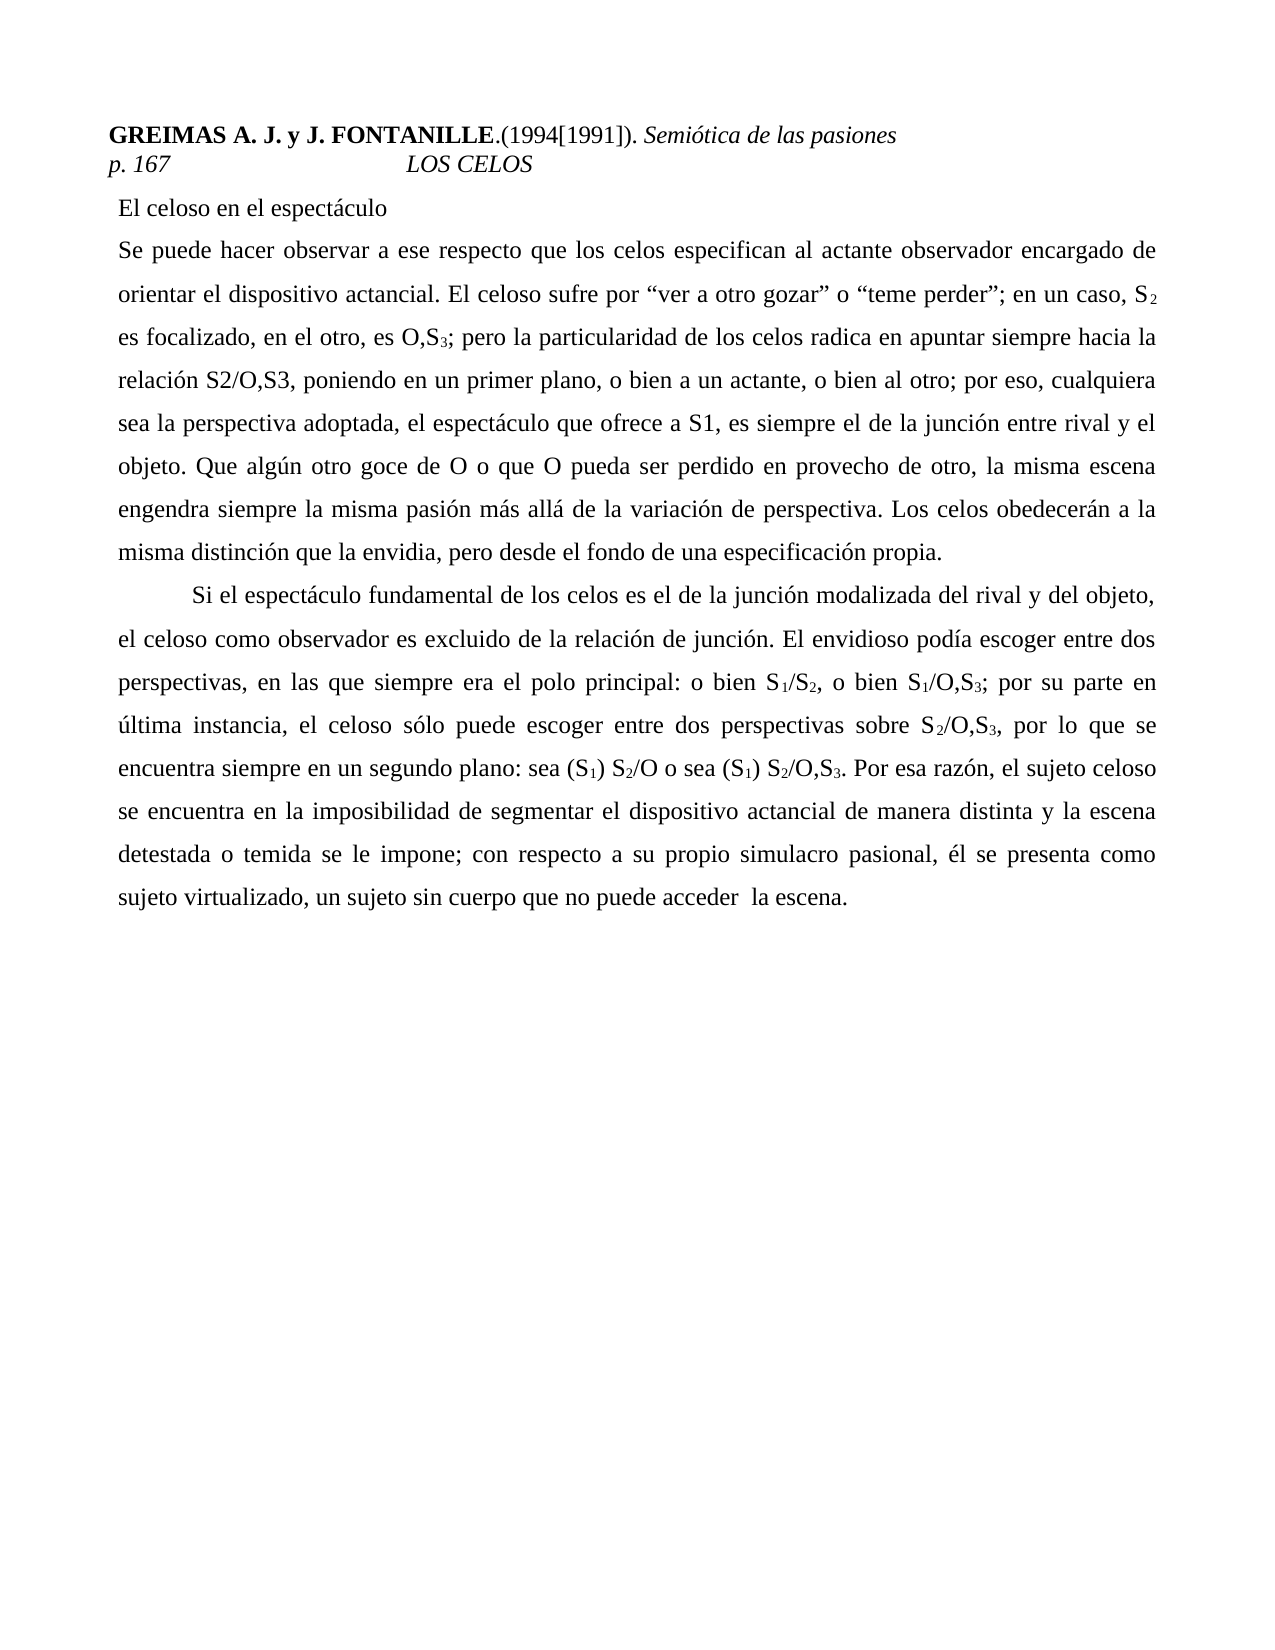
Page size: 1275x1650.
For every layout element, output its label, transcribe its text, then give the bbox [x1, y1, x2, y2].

text Se puede hacer observar a ese respecto que los celos especifican al actante observador encargado de orientar el dispositivo actancial. El celoso sufre por “ver a otro gozar” o “teme perder”; en un caso, S2 es focalizado, en el otro, es O,S3; pero la particularidad de los celos radica en apuntar siempre hacia la relación S2/O,S3, poniendo en un primer plano, o bien a un actante, o bien al otro; por eso, cualquiera sea la perspectiva adoptada, el espectáculo que ofrece a S1, es siempre el de la junción entre rival y el objeto. Que algún otro goce de O o que O pueda ser perdido en provecho de otro, la misma escena engendra siempre la misma pasión más allá de la variación de perspectiva. Los celos obedecerán a la misma distinción que la envidia, pero desde el fondo de una especificación propia. [118, 236, 1157, 566]
text p. 167 LOS CELOS [108, 149, 1169, 178]
text GREIMAS A. J. y J. FONTANILLE.(1994[1991]). Semiótica de las pasiones [108, 120, 1169, 148]
text Si el espectáculo fundamental de los celos es el de la junción modalizada del rival y del objeto, el celoso como observador es excluido de la relación de junción. El envidioso podía escoger entre dos perspectivas, en las que siempre era el polo principal: o bien S1/S2, o bien S1/O,S3; por su parte en última instancia, el celoso sólo puede escoger entre dos perspectivas sobre S2/O,S3, por lo que se encuentra siempre en un segundo plano: sea (S1) S2/O o sea (S1) S2/O,S3. Por esa razón, el sujeto celoso se encuentra en la imposibilidad de segmentar el dispositivo actancial de manera distinta y la escena detestada o temida se le impone; con respecto a su propio simulacro pasional, él se presenta como sujeto virtualizado, un sujeto sin cuerpo que no puede acceder la escena. [118, 581, 1157, 911]
text El celoso en el espectáculo [118, 193, 1169, 221]
